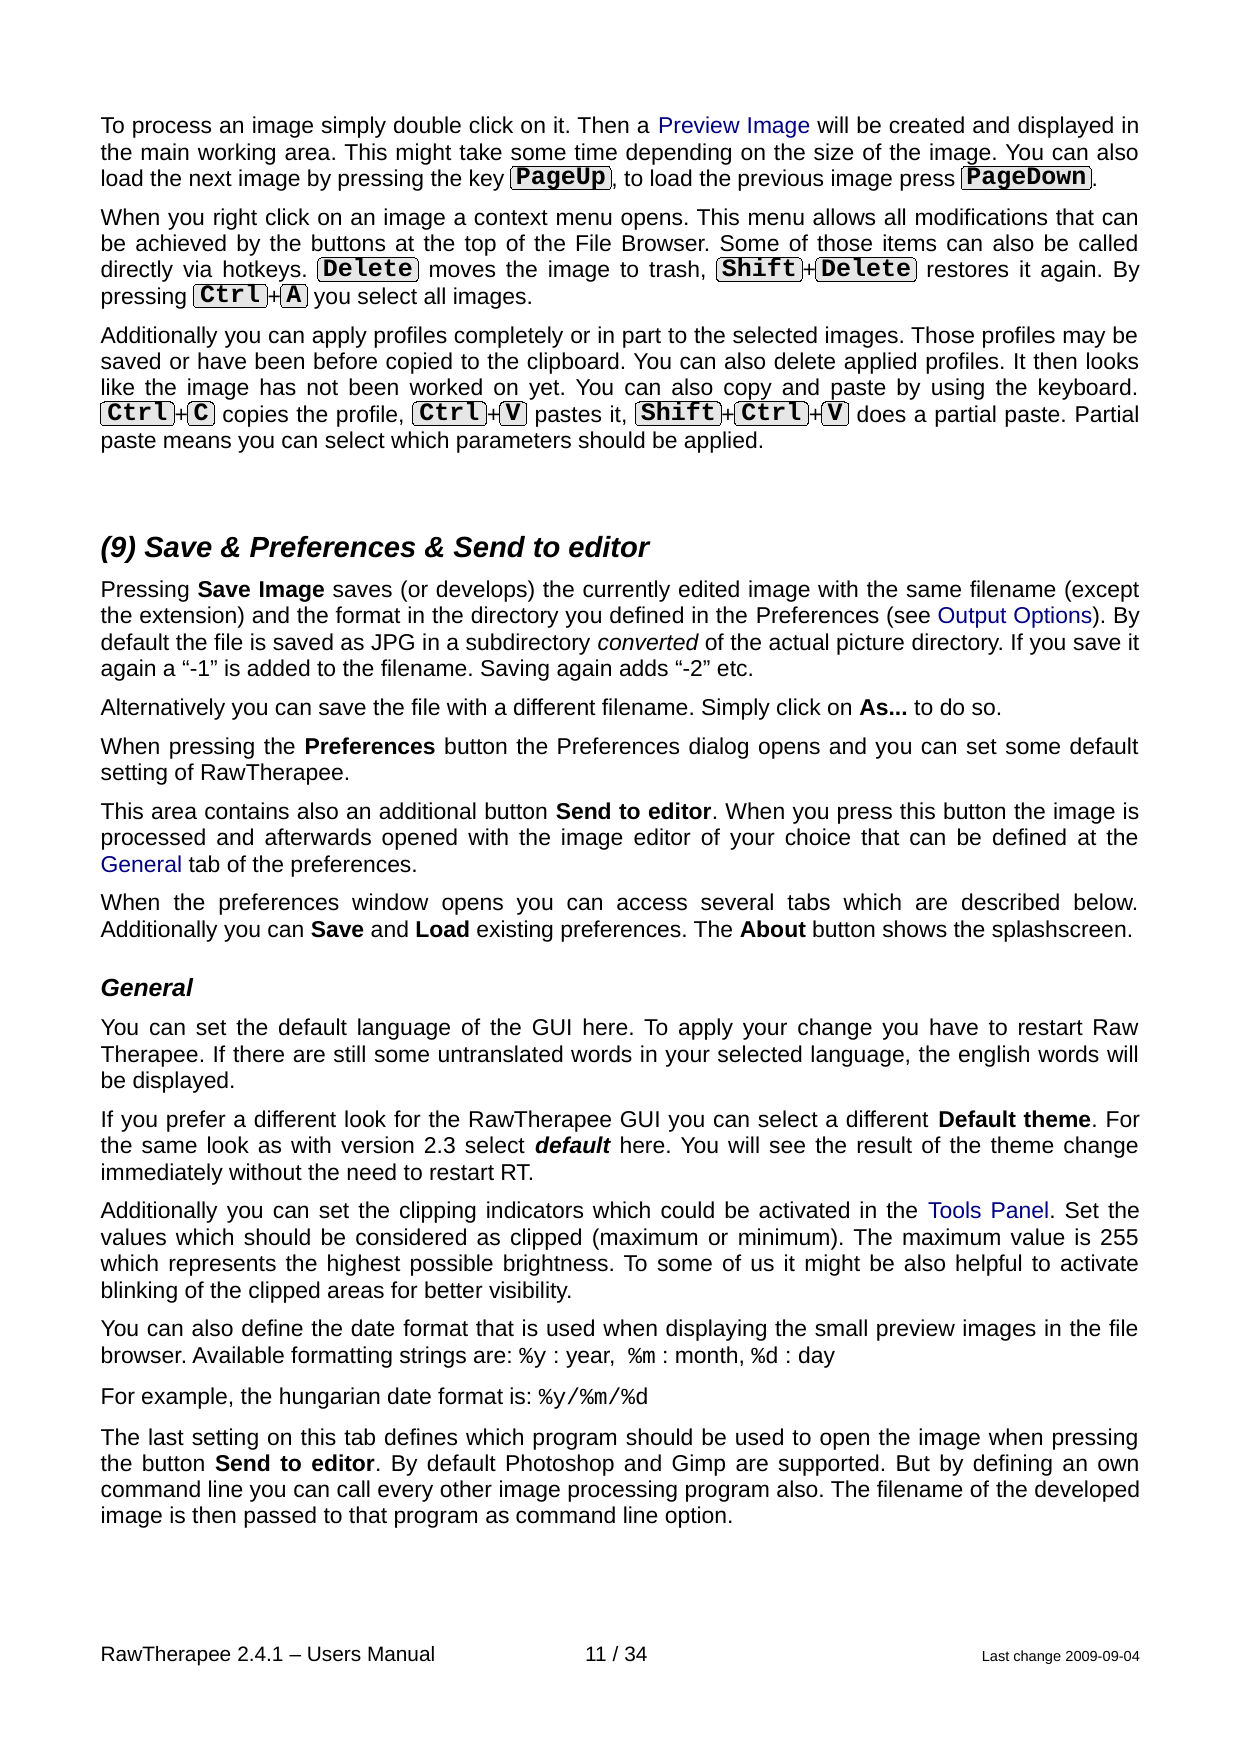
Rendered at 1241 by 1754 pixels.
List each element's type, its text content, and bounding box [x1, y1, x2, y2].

subtitle (9) Save & Preferences & Send to editor [100, 530, 1140, 563]
text When pressing the Preferences button the Preferences dialog opens and you can set some default setting of RawTherapee. [100, 733, 1140, 785]
text If you prefer a different look for the RawTherapee GUI you can select a different Default theme. For the same look as with version 2.3 select default here. You will see the result of the theme change immediately without the need to restart RT. [100, 1106, 1140, 1185]
text Alternatively you can save the file with a different filename. Simply click on As... to do so. [100, 694, 1140, 720]
text For example, the hungarian date format is: %y/%m/%d [100, 1383, 1140, 1411]
text The last setting on this tab defines which program should be used to open the image when pressing the button Send to editor. By default Photoshop and Gimp are supported. But by defining an own command line you can call every other image processing program also. The filename of the developed image is then passed to that program as command line option. [100, 1423, 1140, 1529]
text You can set the default language of the GUI here. To apply your change you have to restart Raw Therapee. If there are still some untranslated words in your selected language, the english words will be displayed. [100, 1014, 1140, 1093]
text When you right click on an image a context menu opens. This menu allows all modifications that can be achieved by the buttons at the top of the File Browser. Some of those items can also be called directly via hotkeys. moves the image to trash, + restores it again. By pressing + you select all images. [100, 204, 1140, 309]
subtitle General [100, 973, 1140, 1002]
text Additionally you can apply profiles completely or in part to the selected images. Those profiles may be saved or have been before copied to the clipboard. You can also delete applied profiles. It then looks like the image has not been worked on yet. You can also copy and paste by using the keyboard. + copies the profile, + pastes it, ++ does a partial paste. Partial paste means you can select which parameters should be applied. [100, 322, 1140, 453]
text You can also define the date format that is used when displaying the small preview images in the file browser. Available formatting strings are: %y : year, %m : month, %d : day [100, 1315, 1140, 1370]
text When the preferences window opens you can access several tabs which are described below. Additionally you can Save and Load existing preferences. The About button shows the splashscreen. [100, 889, 1140, 942]
text Pressing Save Image saves (or develops) the currently edited image with the same filename (except the extension) and the format in the directory you defined in the Preferences (see Output Options). By default the file is saved as JPG in a subdirectory converted of the actual picture directory. If you save it again a “-1” is added to the filename. Saving again adds “-2” etc. [100, 576, 1140, 681]
text This area contains also an additional button Send to editor. When you press this button the image is processed and afterwards opened with the image editor of your choice that can be defined at the General tab of the preferences. [100, 798, 1140, 877]
text To process an image simply double click on it. Then a Preview Image will be created and displayed in the main working area. This might take some time depending on the size of the image. You can also load the next image by pressing the key , to load the previous image press . [100, 112, 1140, 191]
